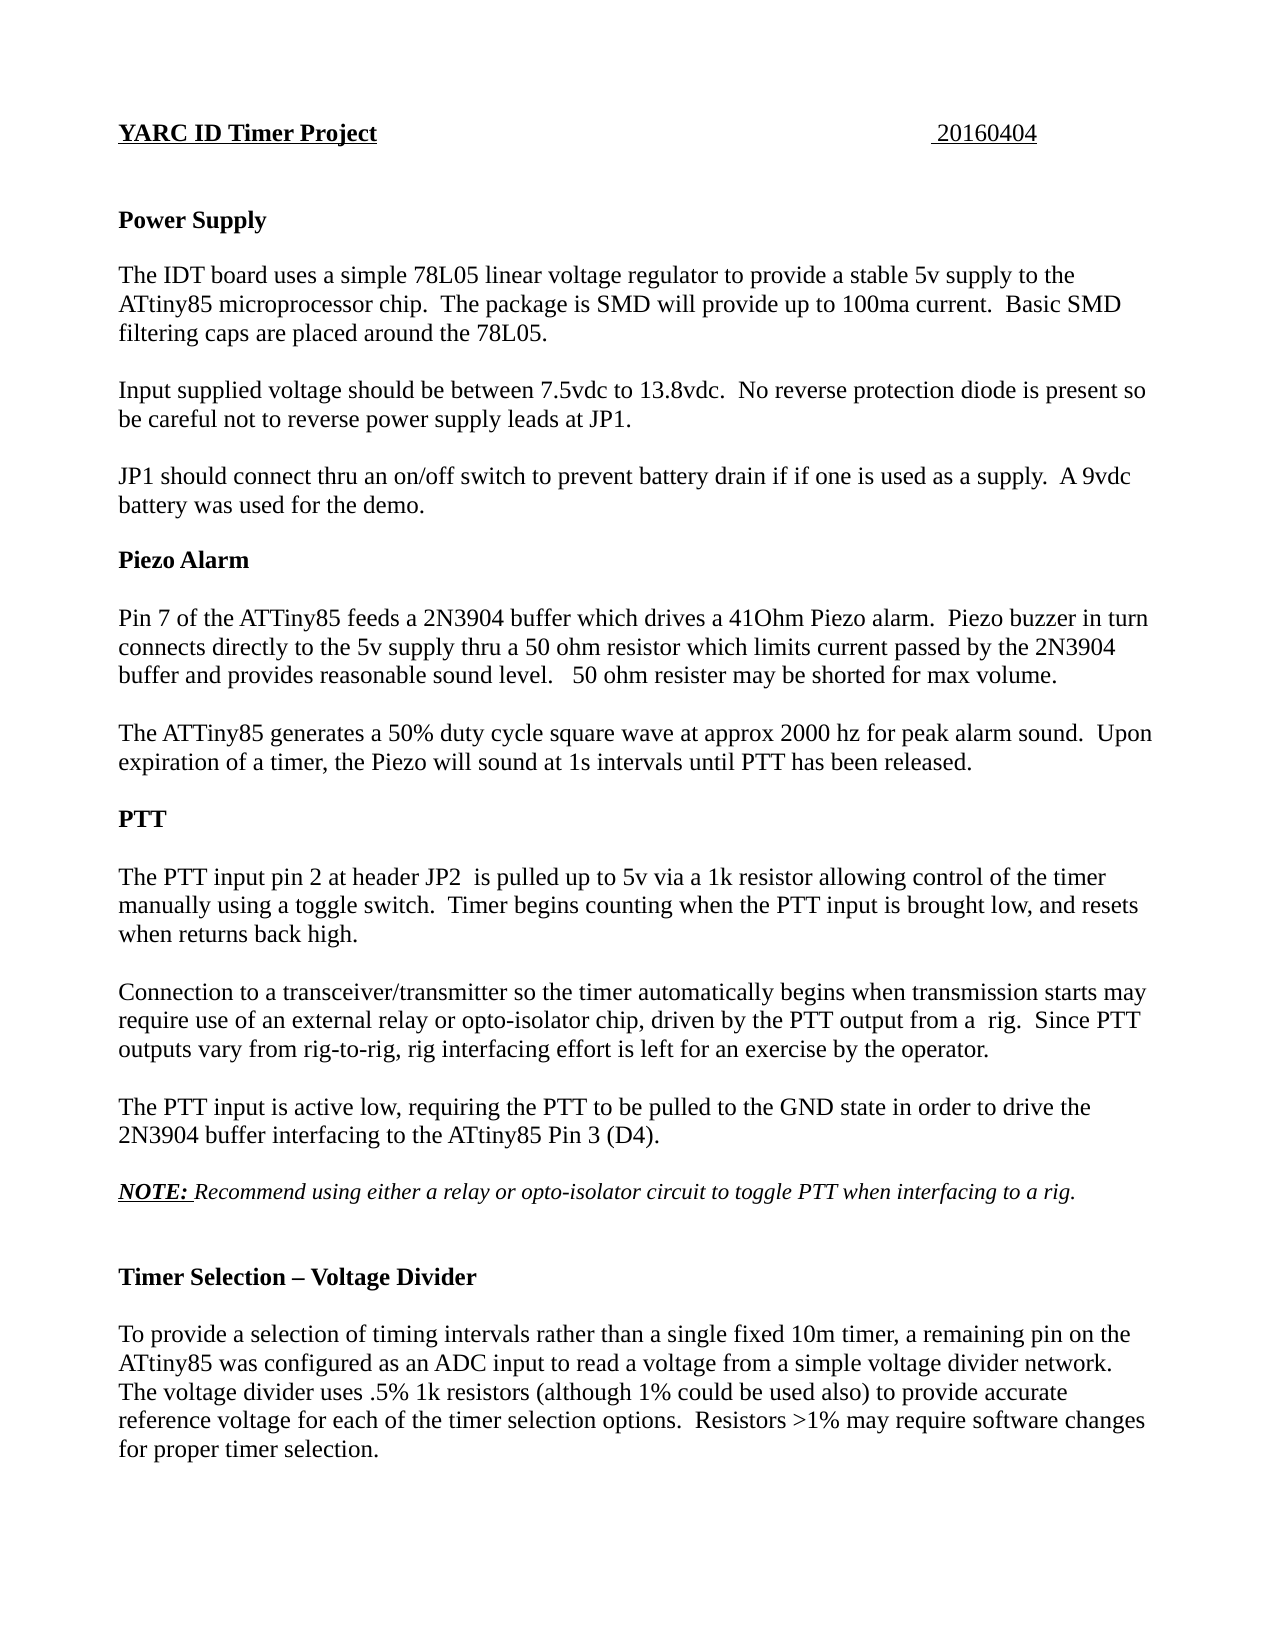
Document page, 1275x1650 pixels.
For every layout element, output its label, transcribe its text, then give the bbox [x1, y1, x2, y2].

text Connection to a transceiver/transmitter so the timer automatically begins when transmission starts may require use of an external relay or opto-isolator chip, driven by the PTT output from a rig. Since PTT outputs vary from rig-to-rig, rig interfacing effort is left for an exercise by the operator. [118, 977, 1157, 1063]
text NOTE: Recommend using either a relay or opto-isolator circuit to toggle PTT when interfacing to a rig. [118, 1178, 1157, 1204]
text Power Supply [118, 205, 1157, 234]
text The ATTiny85 generates a 50% duty cycle square wave at approx 2000 hz for peak alarm sound. Upon expiration of a timer, the Piezo will sound at 1s intervals until PTT has been released. [118, 718, 1157, 775]
text Pin 7 of the ATTiny85 feeds a 2N3904 buffer which drives a 41Ohm Piezo alarm. Piezo buzzer in turn connects directly to the 5v supply thru a 50 ohm resistor which limits current passed by the 2N3904 buffer and provides reasonable sound level. 50 ohm resister may be shorted for max volume. [118, 603, 1157, 689]
text Piezo Alarm [118, 545, 1157, 574]
text JP1 should connect thru an on/off switch to prevent battery drain if if one is used as a supply. A 9vdc battery was used for the demo. [118, 461, 1157, 519]
text The PTT input is active low, requiring the PTT to be pulled to the GND state in order to drive the 2N3904 buffer interfacing to the ATtiny85 Pin 3 (D4). [118, 1092, 1157, 1149]
text The IDT board uses a simple 78L05 linear voltage regulator to provide a stable 5v supply to the ATtiny85 microprocessor chip. The package is SMD will provide up to 100ma current. Basic SMD filtering caps are placed around the 78L05. [118, 260, 1157, 346]
text PTT [118, 804, 1157, 833]
text Input supplied voltage should be between 7.5vdc to 13.8vdc. No reverse protection diode is present so be careful not to reverse power supply leads at JP1. [118, 375, 1157, 433]
text To provide a selection of timing intervals rather than a single fixed 10m timer, a remaining pin on the ATtiny85 was configured as an ADC input to read a voltage from a simple voltage divider network. The voltage divider uses .5% 1k resistors (although 1% could be used also) to provide accurate reference voltage for each of the timer selection options. Resistors >1% may require software changes for proper timer selection. [118, 1319, 1157, 1463]
text The PTT input pin 2 at header JP2 is pulled up to 5v via a 1k resistor allowing control of the timer manually using a toggle switch. Timer begins counting when the PTT input is brought low, and resets when returns back high. [118, 862, 1157, 948]
text Timer Selection – Voltage Divider [118, 1262, 1157, 1290]
